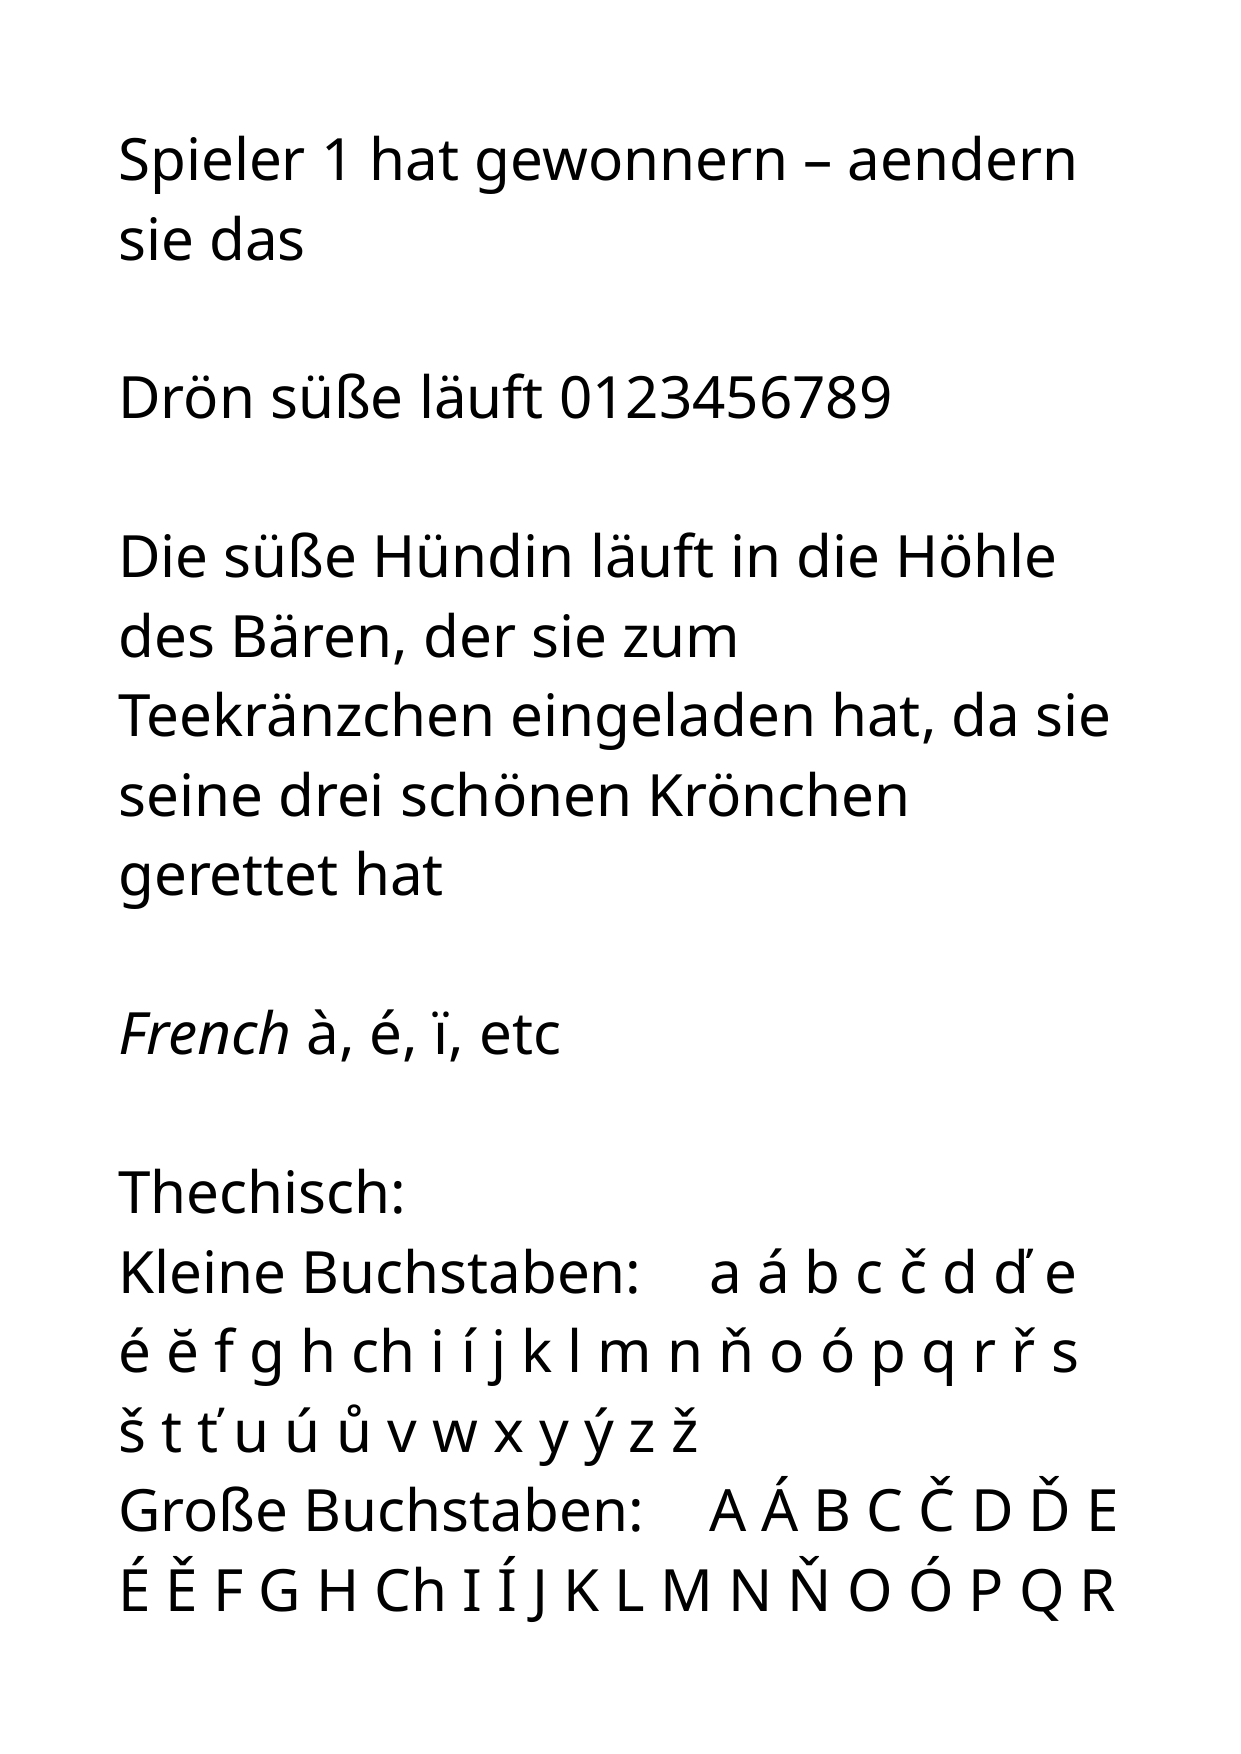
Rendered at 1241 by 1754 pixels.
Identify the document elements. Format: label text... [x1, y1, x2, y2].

text Kleine Buchstaben: a á b c č d ď e é ĕ f g h ch i í j k l m n ň o ó p q r ř s š t ť u ú ů v w x y ý z ž [118, 1231, 1122, 1469]
text French à, é, ï, etc [118, 992, 1122, 1072]
text Die süße Hündin läuft in die Höhle des Bären, der sie zum Teekränzchen eingeladen hat, da sie seine drei schönen Krönchen gerettet hat [118, 516, 1122, 913]
text Thechisch: [118, 1151, 1122, 1231]
text Große Buchstaben: A Á B C Č D Ď E É Ě F G H Ch I Í J K L M N Ň O Ó P Q R [118, 1469, 1122, 1628]
text Drön süße läuft 0123456789 [118, 357, 1122, 436]
text Spieler 1 hat gewonnern – aendern sie das [118, 118, 1122, 277]
